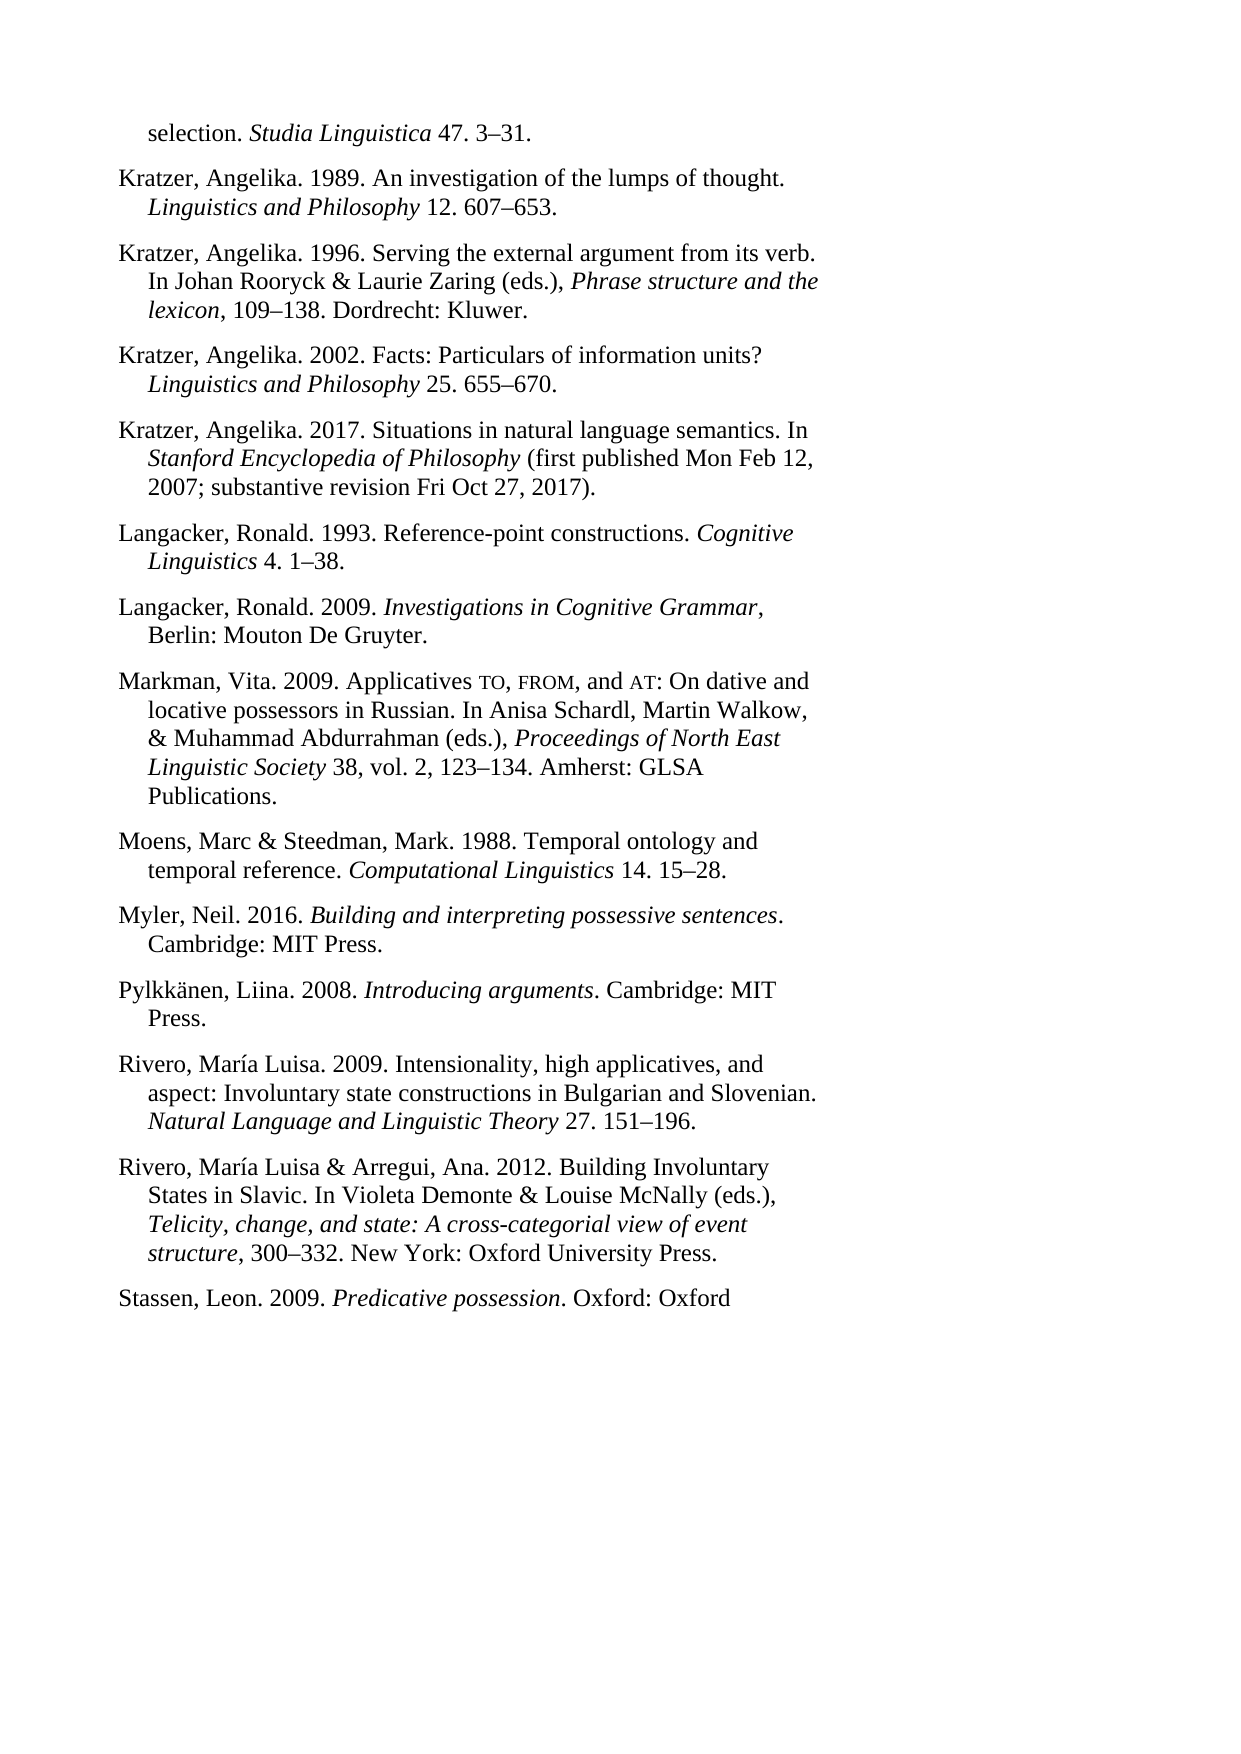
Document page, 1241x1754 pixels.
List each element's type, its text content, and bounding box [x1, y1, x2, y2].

text Pylkkänen, Liina. 2008. Introducing arguments. Cambridge: MIT Press. [118, 975, 827, 1032]
text Langacker, Ronald. 1993. Reference-point constructions. Cognitive Linguistics 4. 1–38. [118, 518, 827, 575]
text Rivero, María Luisa. 2009. Intensionality, high applicatives, and aspect: Involuntary state constructions in Bulgarian and Slovenian. Natural Language and Linguistic Theory 27. 151–196. [118, 1049, 827, 1135]
text Moens, Marc & Steedman, Mark. 1988. Temporal ontology and temporal reference. Computa­tional Linguistics 14. 15–28. [118, 826, 827, 884]
text Rivero, María Luisa & Arregui, Ana. 2012. Building Involuntary States in Slavic. In Violeta Demonte & Louise McNally (eds.), Telicity, change, and state: A cross-categorial view of event structure, 300–332. New York: Oxford University Press. [118, 1152, 827, 1267]
text Kratzer, Angelika. 1996. Serving the external argument from its verb. In Johan Rooryck & Laurie Zaring (eds.), Phrase structure and the lexicon, 109–138. Dordrecht: Kluwer. [118, 238, 827, 324]
text selection. Studia Linguistica 47. 3–31. [118, 118, 827, 147]
text Markman, Vita. 2009. Applicatives to, from, and at: On dative and locative possessors in Russian. In Anisa Schardl, Martin Walkow, & Muhammad Abdurrahman (eds.), Proceedings of North East Linguistic Society 38, vol. 2, 123–134. Amherst: GLSA Publications. [118, 666, 827, 810]
text Myler, Neil. 2016. Building and interpreting possessive sentences. Cambridge: MIT Press. [118, 901, 827, 958]
text Kratzer, Angelika. 2017. Situations in natural language semantics. In Stanford Encyclopedia of Philosophy (first published Mon Feb 12, 2007; substantive revision Fri Oct 27, 2017). [118, 415, 827, 501]
text Kratzer, Angelika. 1989. An investigation of the lumps of thought. Linguistics and Philosophy 12. 607–653. [118, 163, 827, 221]
text Langacker, Ronald. 2009. Investigations in Cognitive Grammar, Berlin: Mouton De Gruyter. [118, 592, 827, 649]
text Stassen, Leon. 2009. Predicative possession. Oxford: Oxford [118, 1283, 827, 1312]
text Kratzer, Angelika. 2002. Facts: Particulars of information units? Linguistics and Philosophy 25. 655–670. [118, 341, 827, 398]
